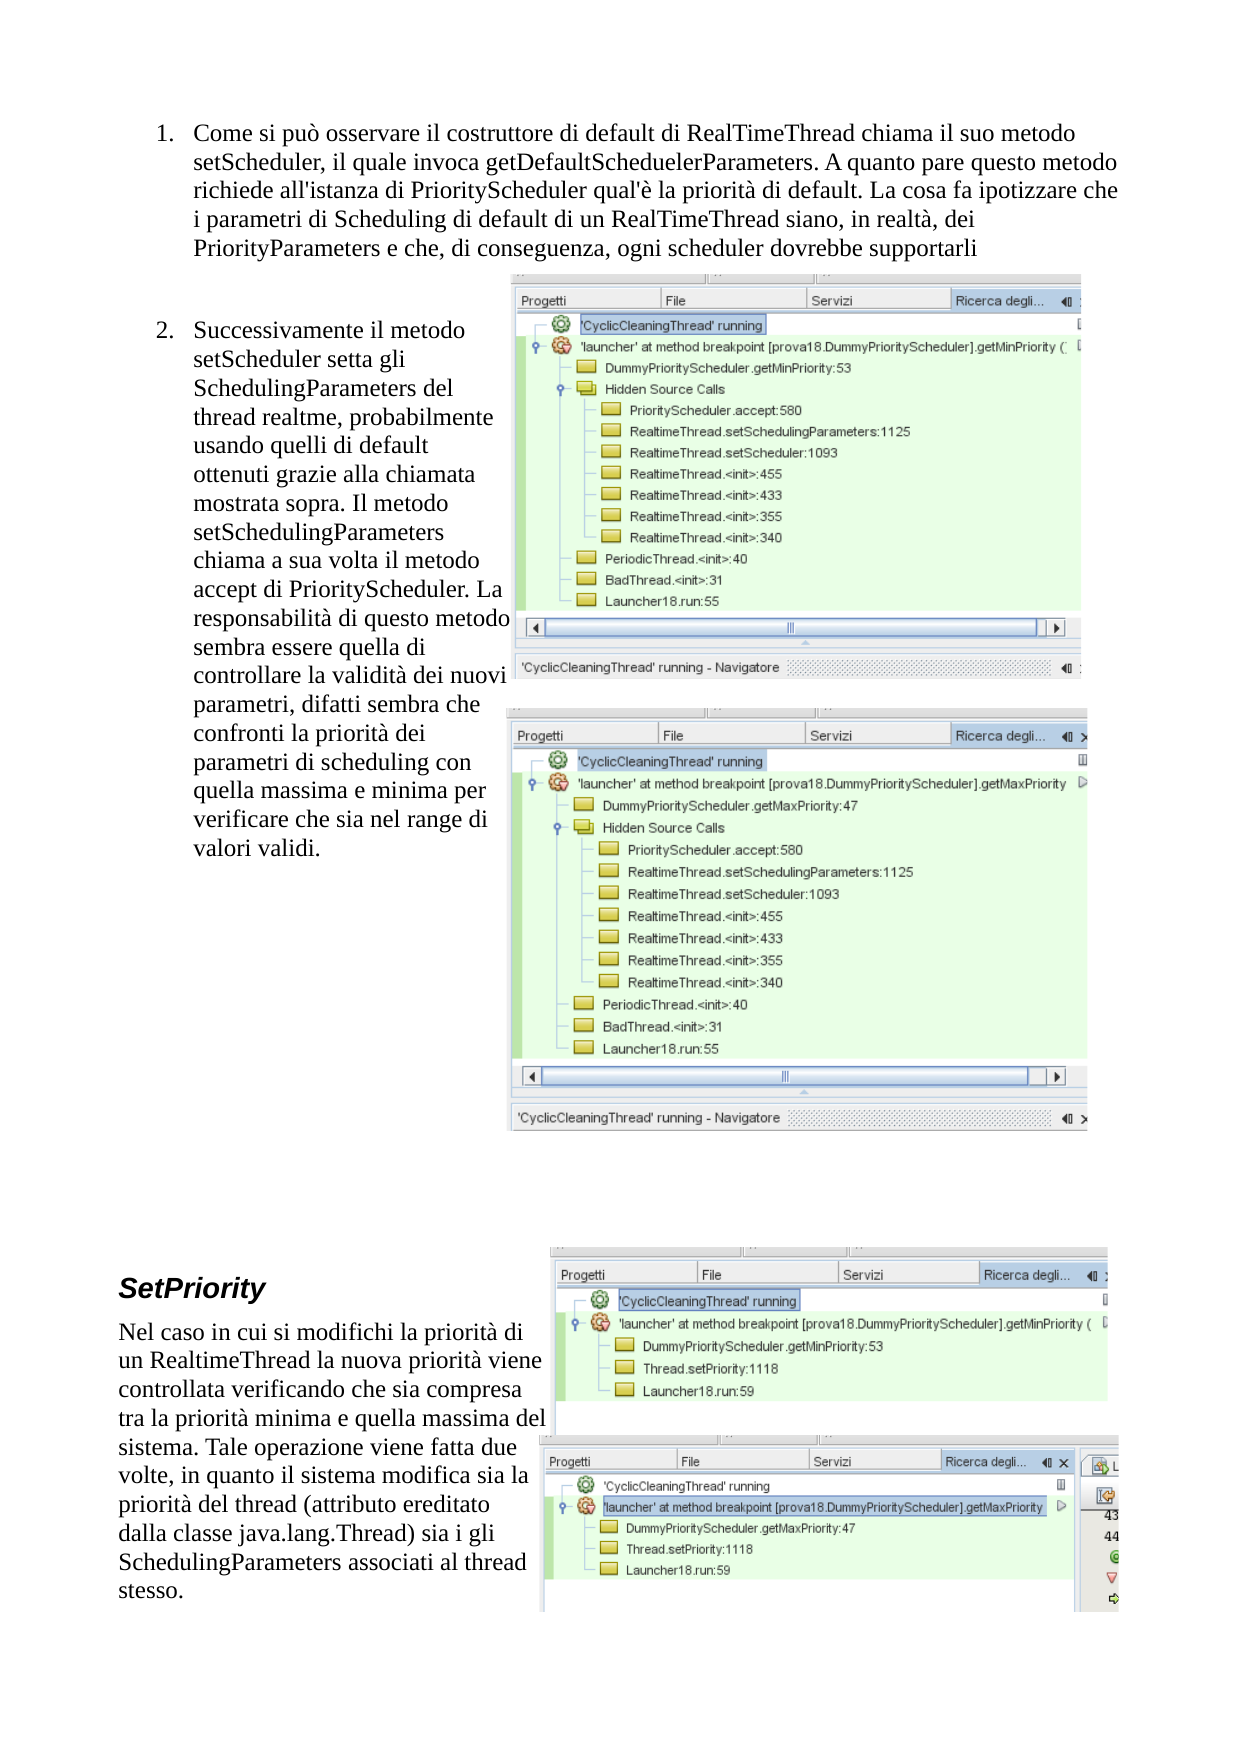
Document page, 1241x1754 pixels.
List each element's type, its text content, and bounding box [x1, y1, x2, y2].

text Nel caso in cui si modifichi la priorità di un RealtimeThread la nuova priorità viene controllata verificando che sia compresa tra la priorità minima e quella massima del sistema. Tale operazione viene fatta due volte, in quanto il sistema modifica sia la priorità del thread (attributo ereditato dalla classe java.lang.Thread) sia i gli SchedulingParameters associati al thread stesso. [118, 1317, 1122, 1604]
subtitle [1106, 1271, 1122, 1304]
list Come si può osservare il costruttore di default di RealTimeThread chiama il suo metodo setScheduler, il quale invoca getDefaultScheduelerParameters. A quanto pare questo metodo richiede all'istanza di PriorityScheduler qual'è la priorità di default. La cosa fa ipotizzare che i parametri di Scheduling di default di un RealTimeThread siano, in realtà, dei PriorityParameters e che, di conseguenza, ogni scheduler dovrebbe supportarli [156, 118, 1122, 262]
subtitle SetPriority [118, 1271, 550, 1304]
list Successivamente il metodo setScheduler setta gli SchedulingParameters del thread realtme, probabilmente usando quelli di default ottenuti grazie alla chiamata mostrata sopra. Il metodo setSchedulingParameters chiama a sua volta il metodo accept di PriorityScheduler. La responsabilità di questo metodo sembra essere quella di controllare la validità dei nuovi parametri, difatti sembra che confronti la priorità dei parametri di scheduling con quella massima e minima per verificare che sia nel range di valori validi. [156, 316, 1122, 862]
picture [539, 1435, 1119, 1566]
